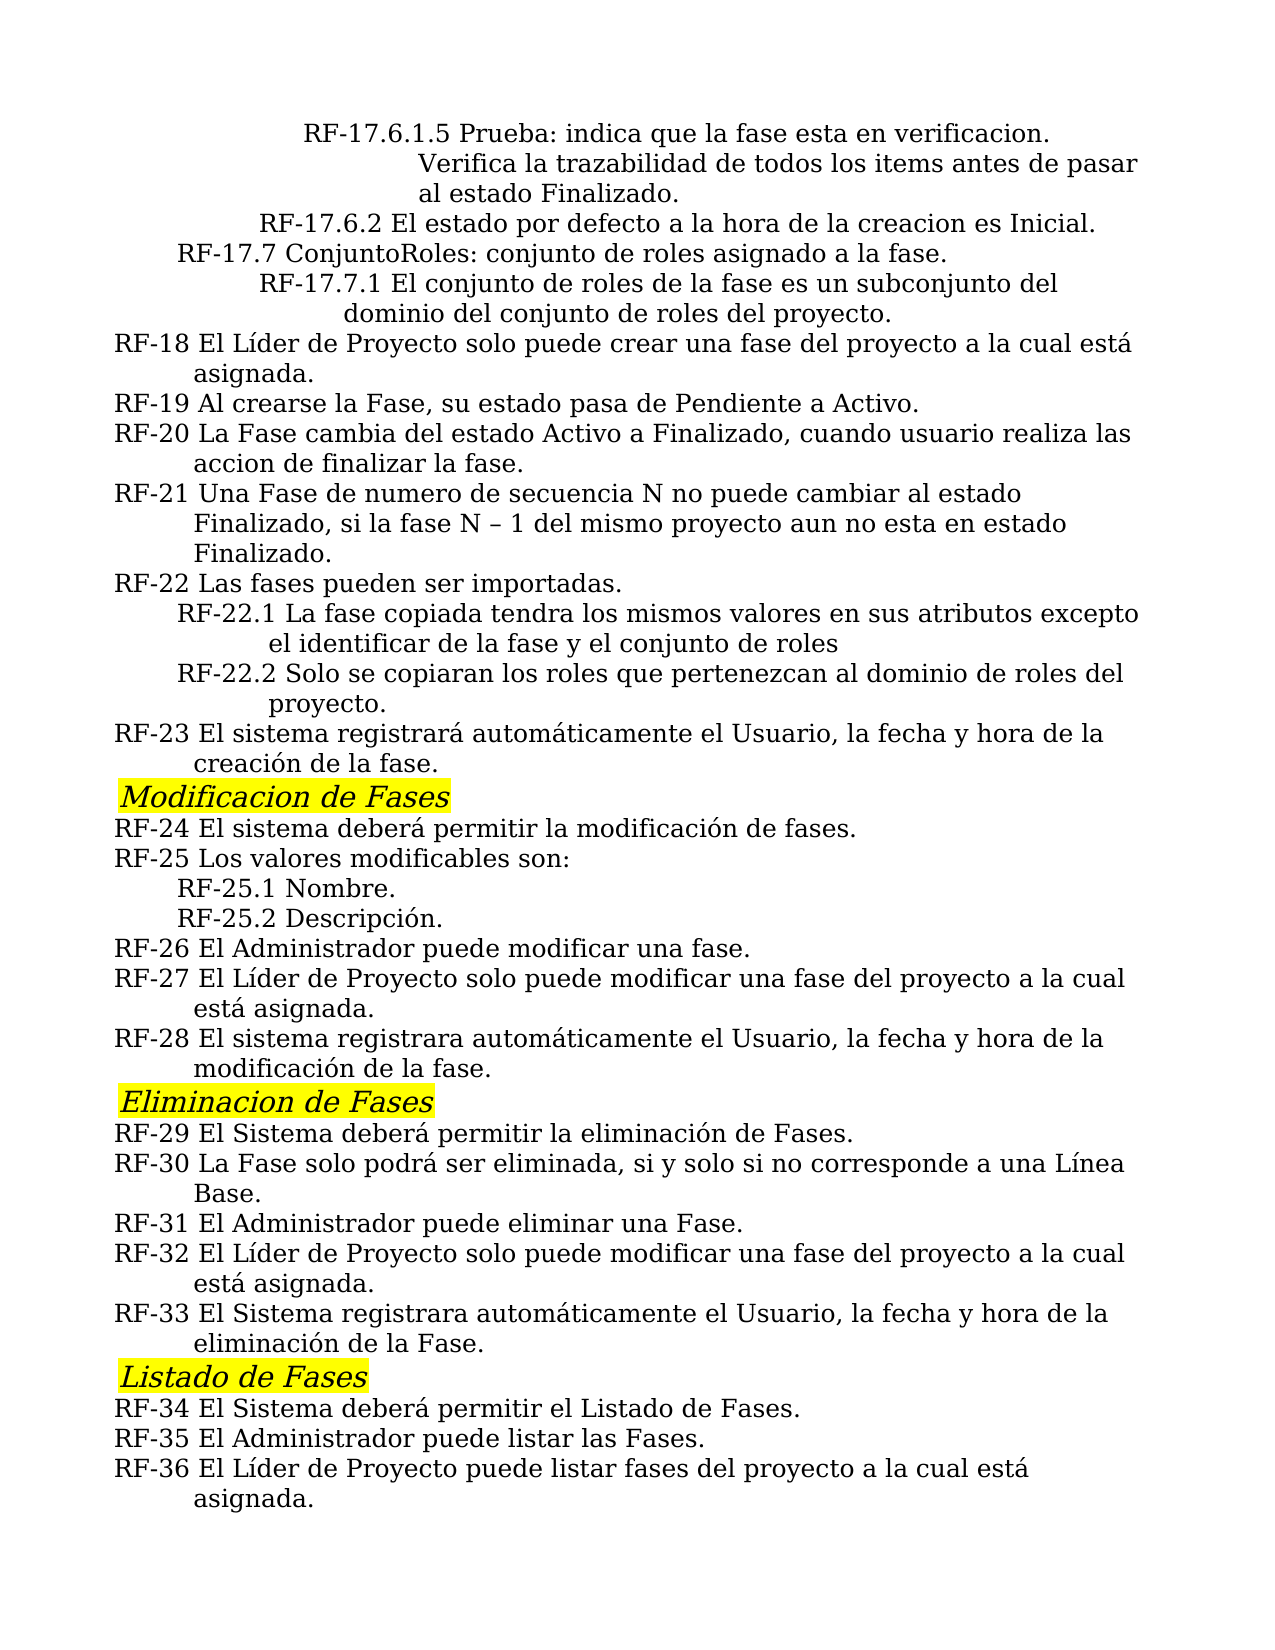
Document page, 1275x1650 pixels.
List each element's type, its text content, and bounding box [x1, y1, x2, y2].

list El Administrador puede listar las Fases. [156, 1423, 1157, 1453]
list Solo se copiaran los roles que pertenezcan al dominio de roles del proyecto. [231, 658, 1157, 718]
list El Sistema deberá permitir el Listado de Fases. [156, 1393, 1157, 1423]
list El sistema registrara automáticamente el Usuario, la fecha y hora de la modificación de la fase. [156, 1023, 1157, 1083]
text Eliminacion de Fases [118, 1083, 1157, 1118]
list Los valores modificables son: [156, 843, 1157, 873]
list Descripción. [231, 903, 1157, 933]
list La Fase solo podrá ser eliminada, si y solo si no corresponde a una Línea Base. [156, 1148, 1157, 1208]
list El Administrador puede modificar una fase. [156, 933, 1157, 963]
list Al crearse la Fase, su estado pasa de Pendiente a Activo. [156, 388, 1157, 418]
list El Sistema deberá permitir la eliminación de Fases. [156, 1118, 1157, 1148]
list Prueba: indica que la fase esta en verificacion. Verifica la trazabilidad de todos los items antes de pasar al estado Finalizado. [381, 118, 1157, 208]
list El sistema deberá permitir la modificación de fases. [156, 813, 1157, 843]
list El estado por defecto a la hora de la creacion es Inicial. [324, 208, 1157, 238]
list Las fases pueden ser importadas. [156, 568, 1157, 598]
list El Líder de Proyecto solo puede crear una fase del proyecto a la cual está asignada. [156, 328, 1157, 388]
list El Sistema registrara automáticamente el Usuario, la fecha y hora de la eliminación de la Fase. [156, 1298, 1157, 1358]
list El Líder de Proyecto solo puede modificar una fase del proyecto a la cual está asignada. [156, 963, 1157, 1023]
list ConjuntoRoles: conjunto de roles asignado a la fase. [231, 238, 1157, 268]
list Una Fase de numero de secuencia N no puede cambiar al estado Finalizado, si la fase N – 1 del mismo proyecto aun no esta en estado Finalizado. [156, 478, 1157, 568]
list Nombre. [231, 873, 1157, 903]
text Listado de Fases [118, 1358, 1157, 1393]
list La fase copiada tendra los mismos valores en sus atributos excepto el identificar de la fase y el conjunto de roles [231, 598, 1157, 658]
list El sistema registrará automáticamente el Usuario, la fecha y hora de la creación de la fase. [156, 718, 1157, 778]
list La Fase cambia del estado Activo a Finalizado, cuando usuario realiza las accion de finalizar la fase. [156, 418, 1157, 478]
list El Líder de Proyecto solo puede modificar una fase del proyecto a la cual está asignada. [156, 1238, 1157, 1298]
text Modificacion de Fases [118, 778, 1157, 813]
list El conjunto de roles de la fase es un subconjunto del dominio del conjunto de roles del proyecto. [324, 268, 1157, 328]
list El Administrador puede eliminar una Fase. [156, 1208, 1157, 1238]
list El Líder de Proyecto puede listar fases del proyecto a la cual está asignada. [156, 1453, 1157, 1513]
